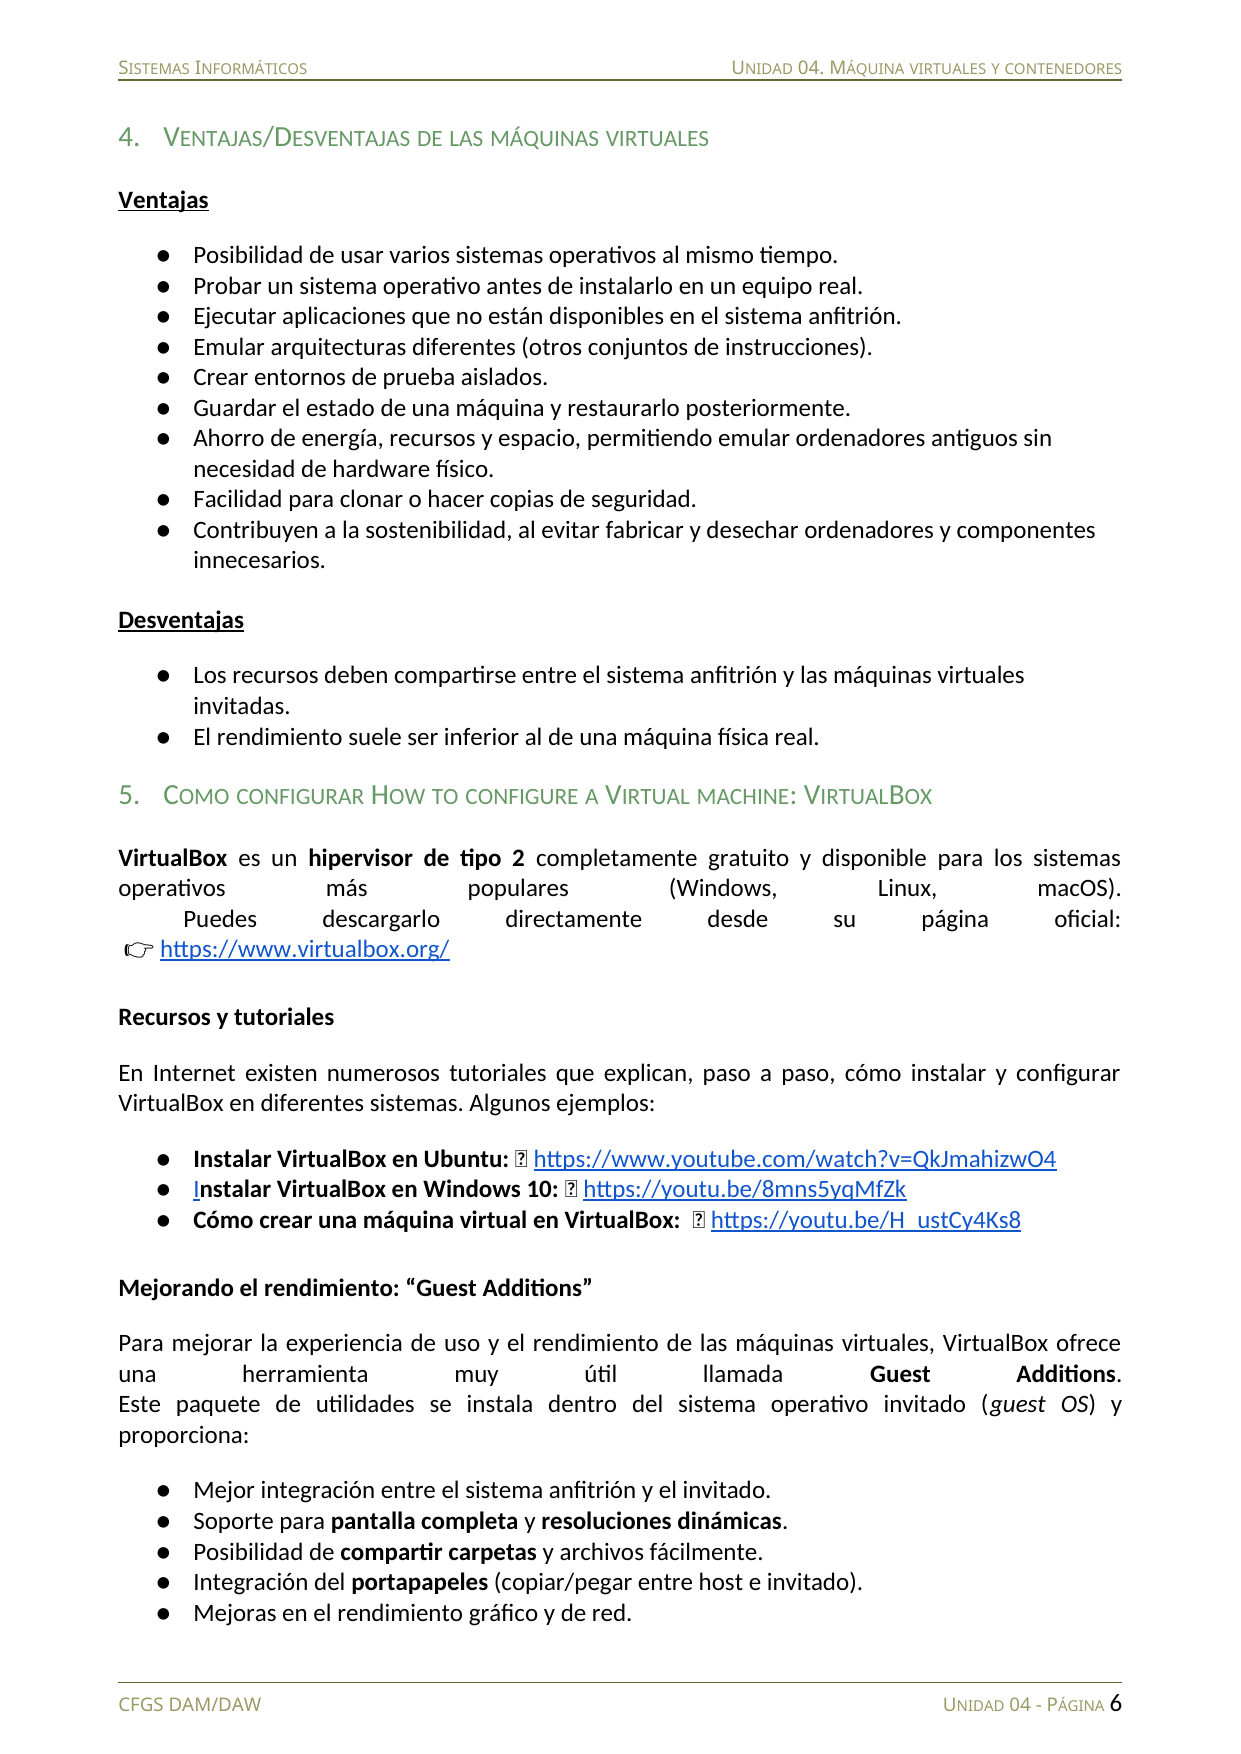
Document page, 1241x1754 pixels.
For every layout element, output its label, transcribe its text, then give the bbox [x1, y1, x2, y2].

list Mejoras en el rendimiento gráfico y de red. [156, 1597, 1122, 1627]
text Ventajas [118, 184, 1122, 214]
list Cómo crear una máquina virtual en VirtualBox: 🎥 https://youtu.be/H_ustCy4Ks8 [156, 1204, 1122, 1234]
subtitle Como configurar How to configure a Virtual machine: VirtualBox [118, 776, 1122, 812]
text Para mejorar la experiencia de uso y el rendimiento de las máquinas virtuales, VirtualBox ofrece una herramienta muy útil llamada Guest Additions. Este paquete de utilidades se instala dentro del sistema operativo invitado (guest OS) y proporciona: [118, 1327, 1122, 1449]
list Emular arquitecturas diferentes (otros conjuntos de instrucciones). [156, 331, 1122, 361]
list Instalar VirtualBox en Windows 10: 🎥 https://youtu.be/8mns5yqMfZk [156, 1173, 1122, 1204]
list Instalar VirtualBox en Ubuntu: 🎥 https://www.youtube.com/watch?v=QkJmahizwO4 [156, 1143, 1122, 1173]
list Crear entornos de prueba aislados. [156, 361, 1122, 392]
text Desventajas [118, 604, 1122, 635]
list Probar un sistema operativo antes de instalarlo en un equipo real. [156, 270, 1122, 300]
list Integración del portapapeles (copiar/pegar entre host e invitado). [156, 1566, 1122, 1597]
list Guardar el estado de una máquina y restaurarlo posteriormente. [156, 392, 1122, 422]
list Mejor integración entre el sistema anfitrión y el invitado. [156, 1474, 1122, 1505]
list Ahorro de energía, recursos y espacio, permitiendo emular ordenadores antiguos sin necesidad de hardware físico. [156, 422, 1122, 483]
list Ejecutar aplicaciones que no están disponibles en el sistema anfitrión. [156, 300, 1122, 331]
text Mejorando el rendimiento: “Guest Additions” [118, 1272, 1122, 1302]
list Facilidad para clonar o hacer copias de seguridad. [156, 483, 1122, 514]
list El rendimiento suele ser inferior al de una máquina física real. [156, 721, 1122, 751]
text En Internet existen numerosos tutoriales que explican, paso a paso, cómo instalar y configurar VirtualBox en diferentes sistemas. Algunos ejemplos: [118, 1057, 1122, 1118]
subtitle Ventajas/Desventajas de las máquinas virtuales [118, 118, 1122, 154]
list Posibilidad de usar varios sistemas operativos al mismo tiempo. [156, 239, 1122, 270]
text Recursos y tutoriales [118, 1001, 1122, 1032]
list Contribuyen a la sostenibilidad, al evitar fabricar y desechar ordenadores y componentes innecesarios. [156, 514, 1122, 575]
list Soporte para pantalla completa y resoluciones dinámicas. [156, 1505, 1122, 1536]
text VirtualBox es un hipervisor de tipo 2 completamente gratuito y disponible para los sistemas operativos más populares (Windows, Linux, macOS). Puedes descargarlo directamente desde su página oficial: 👉 https://www.virtualbox.org/ [118, 842, 1122, 964]
list Los recursos deben compartirse entre el sistema anfitrión y las máquinas virtuales invitadas. [156, 660, 1122, 721]
list Posibilidad de compartir carpetas y archivos fácilmente. [156, 1536, 1122, 1566]
